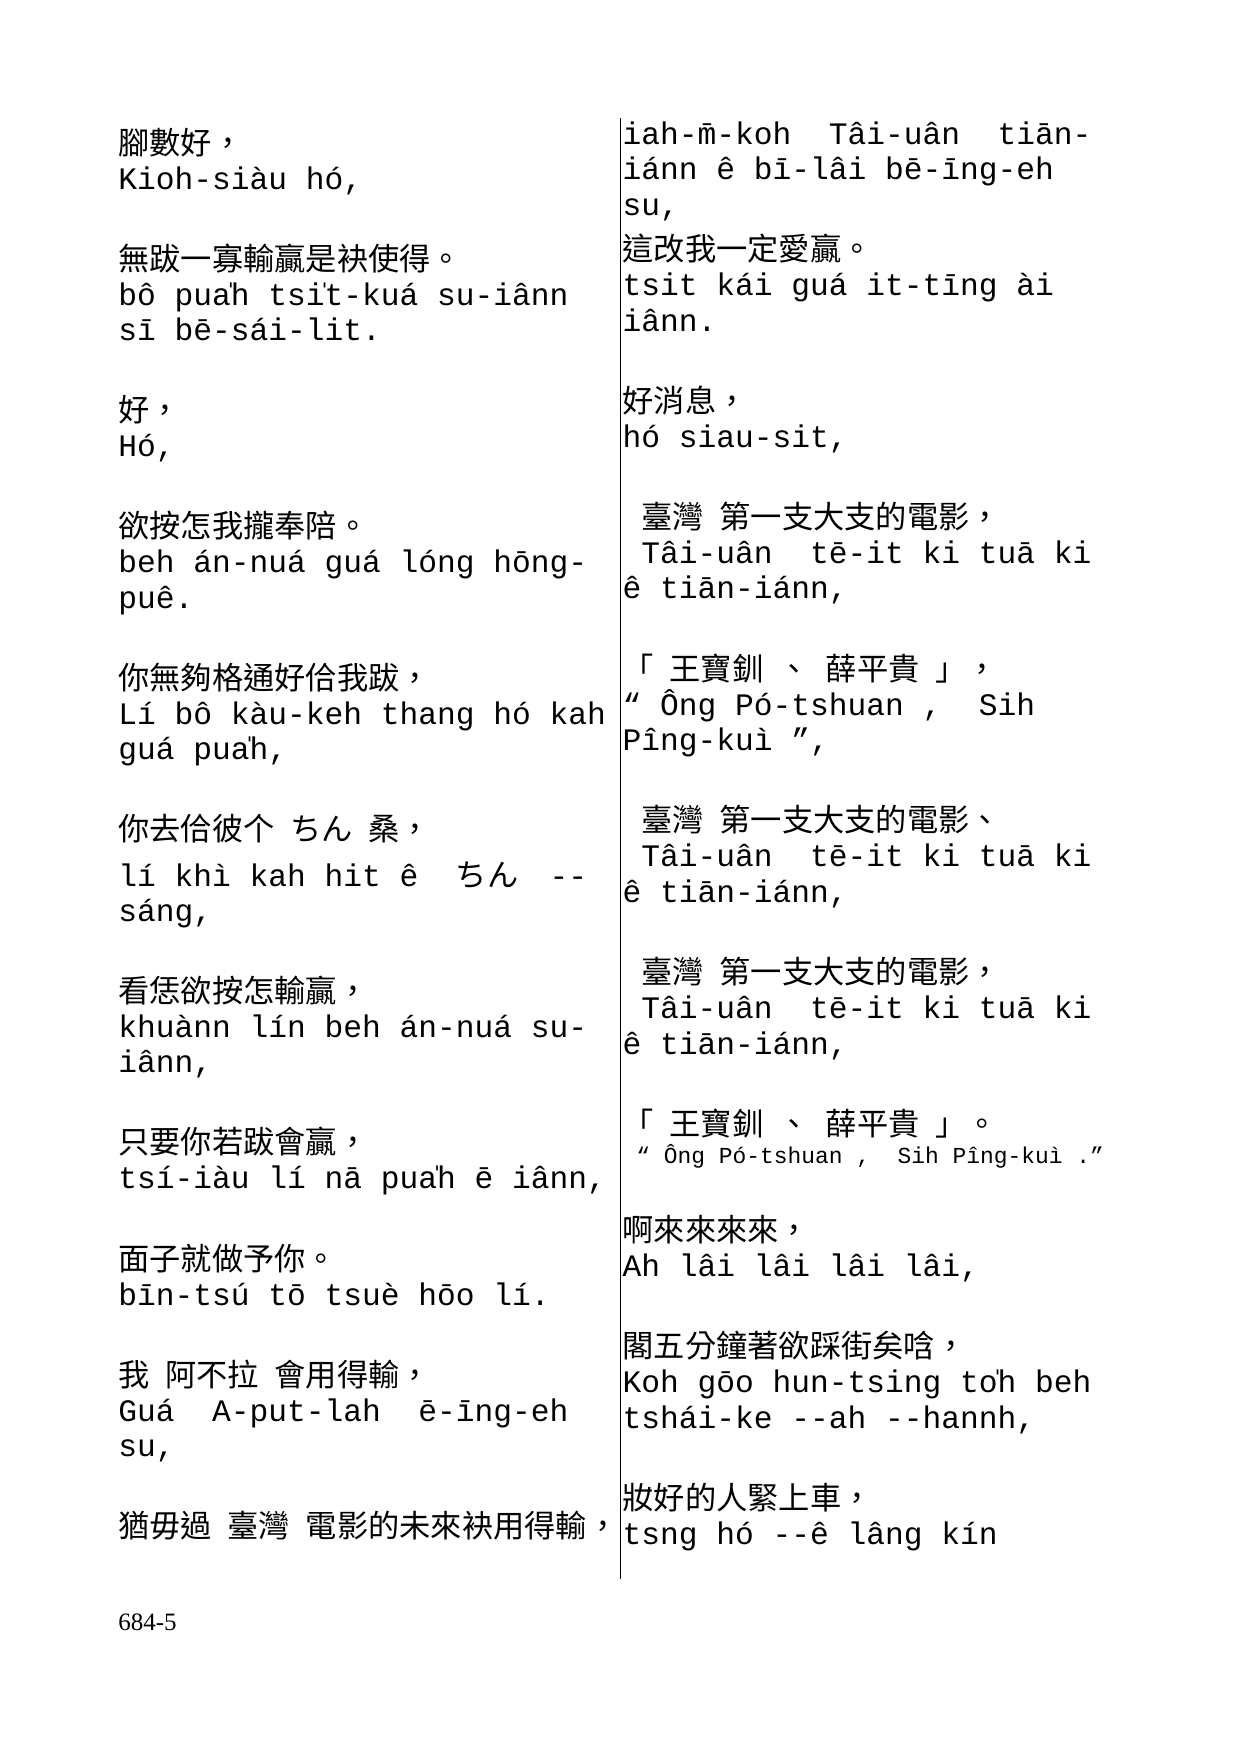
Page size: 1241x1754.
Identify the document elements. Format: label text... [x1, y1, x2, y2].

text 看恁欲按怎輸贏， [118, 966, 618, 1011]
text 妝好的人緊上車， [622, 1473, 1122, 1518]
text bīn-tsú tō tsuè hōo lí. [118, 1279, 618, 1314]
text iah-m̄-koh Tâi-uân tiān-iánn ê bī-lâi bē-īng-eh su, [622, 118, 1122, 224]
text hó siau-sit, [622, 421, 1122, 456]
text khuànn lín beh án-nuá su-iânn, [118, 1011, 618, 1082]
text Lí bô kàu-keh thang hó kah guá pua̍h, [118, 698, 618, 769]
text Kioh-siàu hó, [118, 163, 618, 199]
text “ Ông Pó-tshuan , Sih Pîng-kuì ”, [622, 689, 1122, 760]
text tsí-iàu lí nā pua̍h ē iânn, [118, 1163, 618, 1198]
text Tâi-uân tē-it ki tuā ki ê tiān-iánn, [622, 993, 1122, 1063]
text 好消息， [622, 376, 1122, 421]
text 閣五分鐘著欲踩街矣唅， [622, 1322, 1122, 1367]
text bô pua̍h tsi̍t-kuá su-iânn sī bē-sái-lit. [118, 279, 618, 350]
text 臺灣 第一支大支的電影， [622, 947, 1122, 993]
text 腳數好， [118, 118, 618, 163]
text 你去佮彼个 ちん 桑， [118, 804, 618, 850]
text tsit kái guá it-tīng ài iânn. [622, 269, 1122, 340]
text Ah lâi lâi lâi lâi, [622, 1251, 1122, 1286]
text Hó, [118, 431, 618, 466]
text 臺灣 第一支大支的電影、 [622, 795, 1122, 841]
text 「 王寶釧 、 薛平貴 」， [622, 644, 1122, 689]
text Guá A-put-lah ē-īng-eh su, [118, 1395, 618, 1466]
text 面子就做予你。 [118, 1234, 618, 1279]
text 好， [118, 386, 618, 431]
text beh án-nuá guá lóng hōng-puê. [118, 547, 618, 618]
text 只要你若跋會贏， [118, 1118, 618, 1163]
text Tâi-uân tē-it ki tuā ki ê tiān-iánn, [622, 841, 1122, 912]
text Koh gōo hun-tsing to̍h beh tshái-ke --ah --hannh, [622, 1367, 1122, 1438]
text tsng hó --ê lâng kín [622, 1518, 1122, 1554]
text 無跋一寡輸贏是袂使得。 [118, 234, 618, 279]
text 欲按怎我攏奉陪。 [118, 502, 618, 547]
text 我 阿不拉 會用得輸， [118, 1350, 618, 1395]
text 你無夠格通好佮我跋， [118, 653, 618, 698]
text Tâi-uân tē-it ki tuā ki ê tiān-iánn, [622, 537, 1122, 608]
text lí khì kah hit ê ちん --sáng, [118, 850, 618, 931]
text 這改我一定愛贏。 [622, 224, 1122, 269]
text 啊來來來來， [622, 1206, 1122, 1251]
text 臺灣 第一支大支的電影， [622, 492, 1122, 537]
text “ Ông Pó-tshuan , Sih Pîng-kuì .” [622, 1144, 1122, 1170]
text 「 王寶釧 、 薛平貴 」。 [622, 1099, 1122, 1144]
text 猶毋過 臺灣 電影的未來袂用得輸， [118, 1501, 618, 1546]
